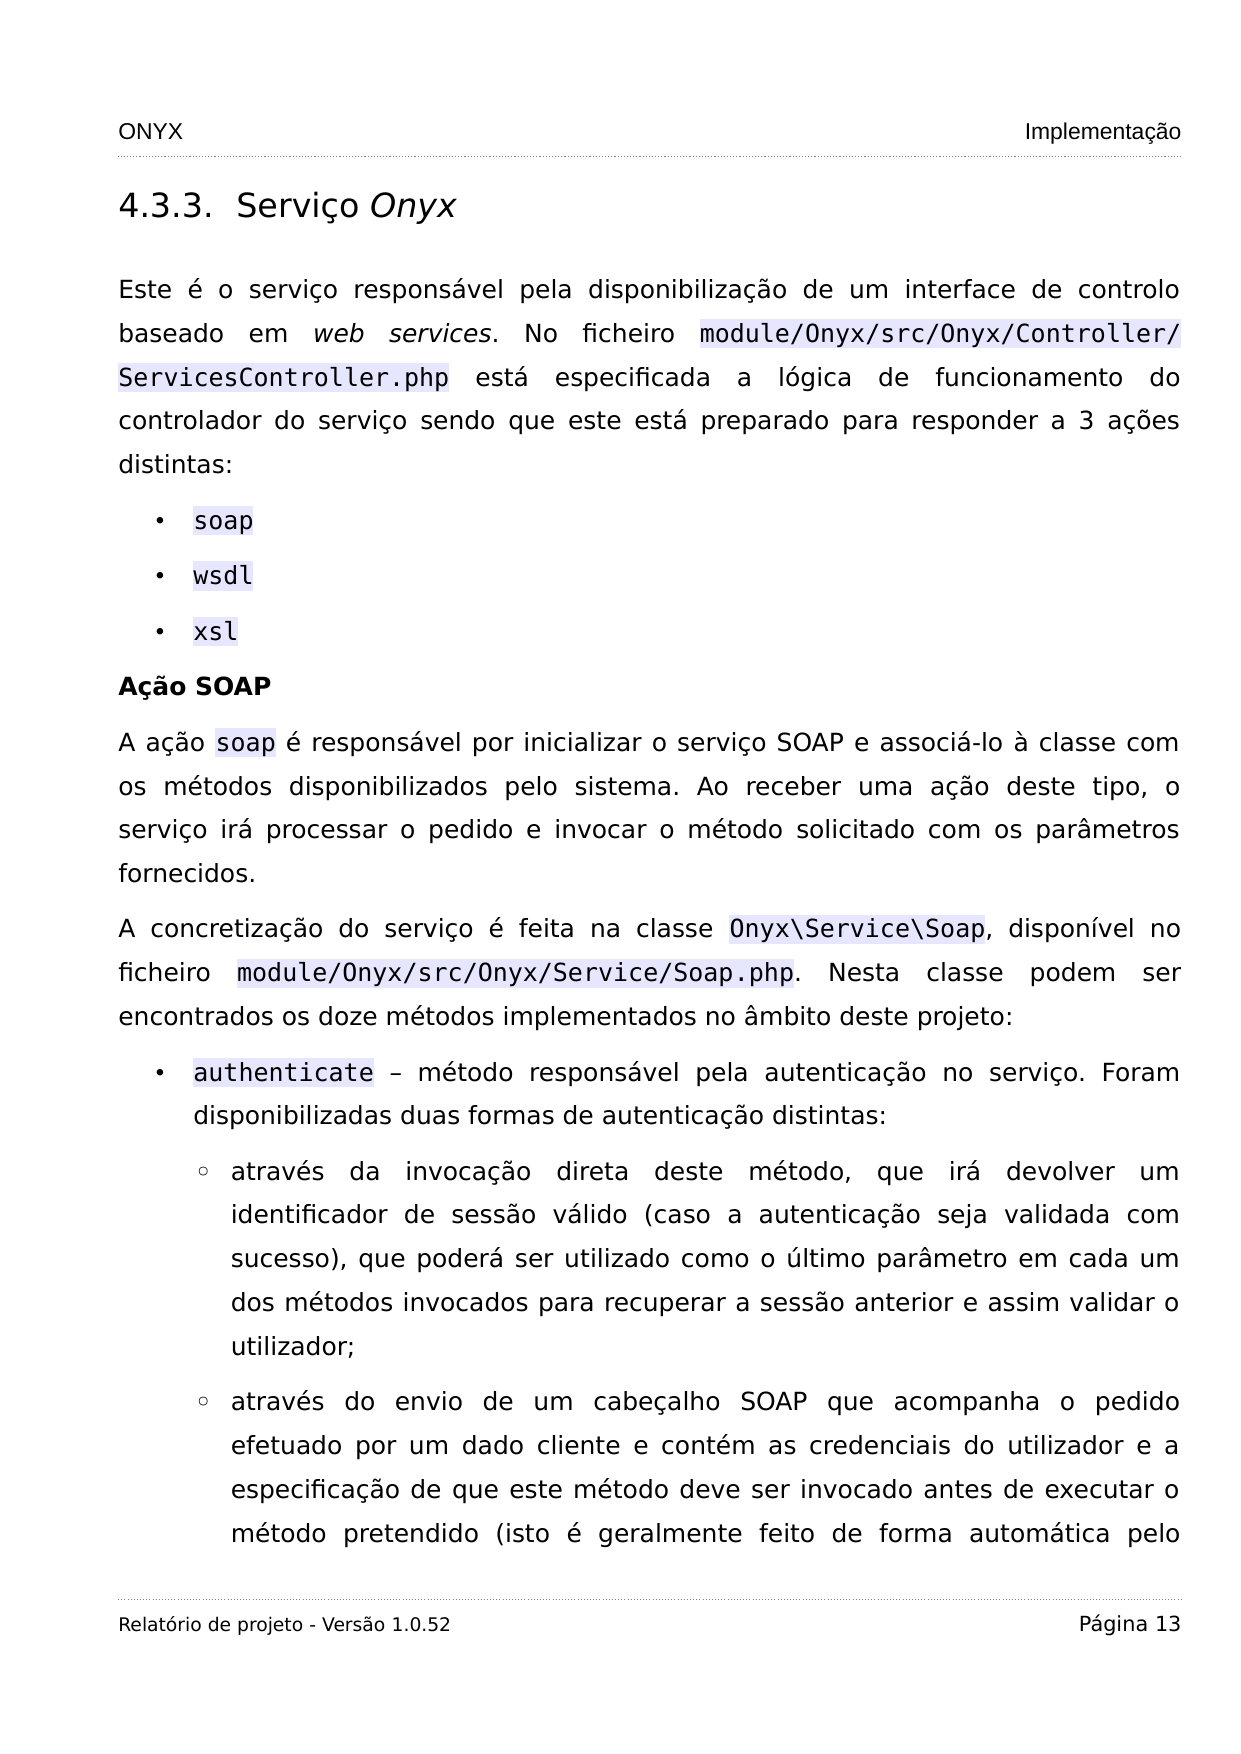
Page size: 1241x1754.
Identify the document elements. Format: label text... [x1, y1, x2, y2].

text A concretização do serviço é feita na classe Onyx\Service\Soap, disponível no ficheiro module/Onyx/src/Onyx/Service/Soap.php. Nesta classe podem ser encontrados os doze métodos implementados no âmbito deste projeto: [118, 915, 1181, 1031]
text Ação SOAP [118, 672, 1181, 702]
text A ação soap é responsável por inicializar o serviço SOAP e associá-lo à classe com os métodos disponibilizados pelo sistema. Ao receber uma ação deste tipo, o serviço irá processar o pedido e invocar o método solicitado com os parâmetros fornecidos. [118, 728, 1181, 888]
list soap [253, 506, 1181, 535]
list xsl [238, 617, 1181, 646]
list xsl [156, 617, 193, 646]
list soap [156, 506, 193, 535]
list através da invocação direta deste método, que irá devolver um identificador de sessão válido (caso a autenticação seja validada com sucesso), que poderá ser utilizado como o último parâmetro em cada um dos métodos invocados para recuperar a sessão anterior e assim validar o utilizador; [193, 1157, 1181, 1361]
list wsdl [156, 561, 193, 591]
list através do envio de um cabeçalho SOAP que acompanha o pedido efetuado por um dado cliente e contém as credenciais do utilizador e a especificação de que este método deve ser invocado antes de executar o método pretendido (isto é geralmente feito de forma automática pelo [193, 1387, 1181, 1548]
text Este é o serviço responsável pela disponibilização de um interface de controlo baseado em web services. No ficheiro module/Onyx/src/Onyx/Controller/ ServicesController.php está especificada a lógica de funcionamento do controlador do serviço sendo que este está preparado para responder a 3 ações distintas: [118, 275, 1181, 479]
list wsdl [253, 561, 1181, 591]
subtitle Serviço Onyx [118, 186, 1181, 225]
list authenticate – método responsável pela autenticação no serviço. Foram disponibilizadas duas formas de autenticação distintas: [156, 1058, 1181, 1131]
